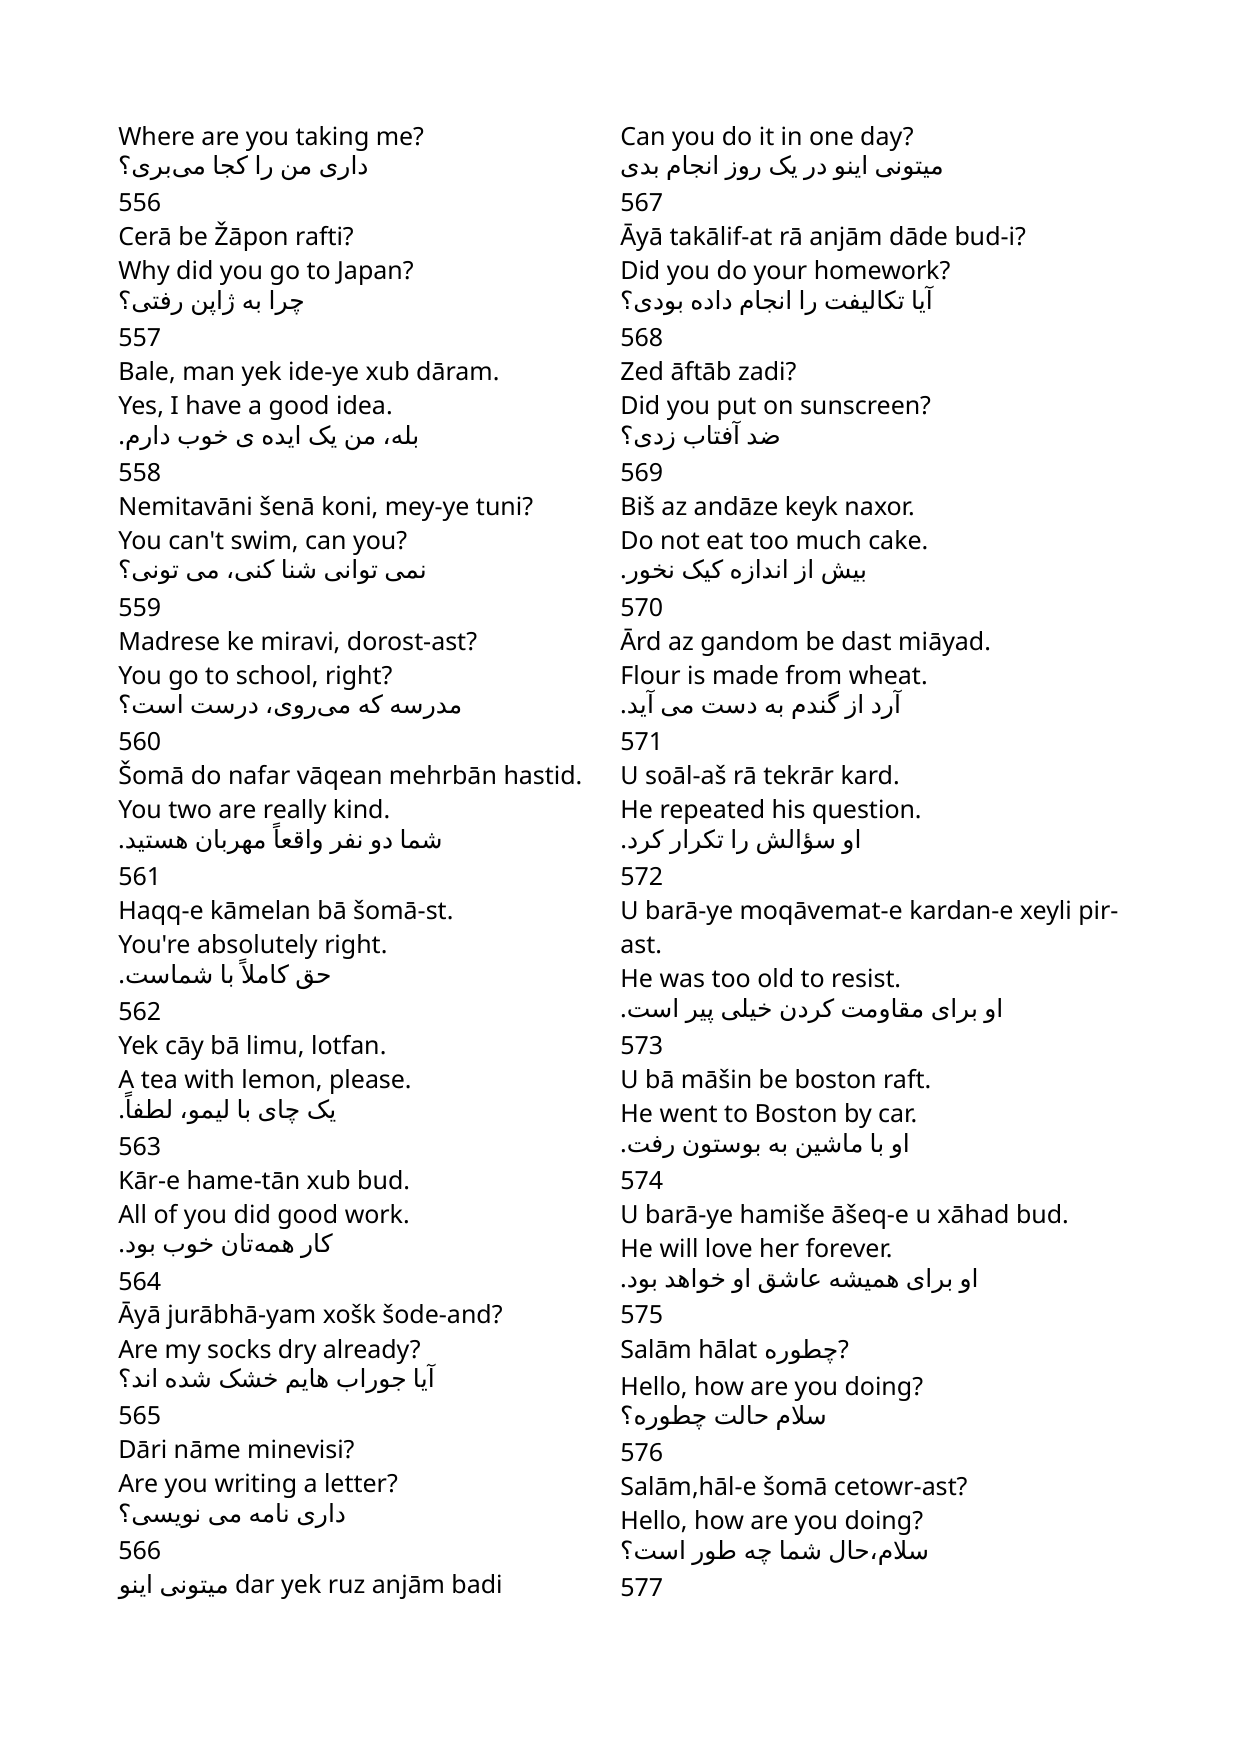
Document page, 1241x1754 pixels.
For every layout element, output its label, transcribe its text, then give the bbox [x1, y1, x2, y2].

text میتونی اینو dar yek ruz anjām badi [118, 1567, 620, 1604]
text Cerā be Žāpon rafti? [118, 219, 620, 253]
text او سؤالش را تکرار کرد. [620, 826, 1122, 859]
text 561 [118, 859, 620, 893]
text U barā-ye moqāvemat-e kardan-e xeyli pir-ast. [620, 893, 1122, 961]
text U bā māšin be boston raft. [620, 1062, 1122, 1096]
text Haqq-e kāmelan bā šomā-st. [118, 893, 620, 927]
text 558 [118, 454, 620, 488]
text 562 [118, 993, 620, 1028]
text ضد آفتاب زدی؟ [620, 422, 1122, 454]
text 574 [620, 1162, 1122, 1196]
text You're absolutely right. [118, 927, 620, 961]
text 563 [118, 1128, 620, 1162]
text 570 [620, 589, 1122, 623]
text Do not eat too much cake. [620, 522, 1122, 557]
text He went to Boston by car. [620, 1096, 1122, 1130]
text 567 [620, 185, 1122, 219]
text Yek cāy bā limu, lotfan. [118, 1028, 620, 1062]
text Šomā do nafar vāqean mehrbān hastid. [118, 758, 620, 792]
text بیش از اندازه کیک نخور. [620, 557, 1122, 589]
text مدرسه که می‌روی، درست است؟ [118, 691, 620, 724]
text Kār-e hame‌-tān xub bud. [118, 1162, 620, 1196]
text He was too old to resist. [620, 961, 1122, 995]
text داری من را کجا می‌بری؟ [118, 152, 620, 185]
text Salām hālat چطوره? [620, 1331, 1122, 1368]
text Hello, how are you doing? [620, 1503, 1122, 1537]
text Salām,hāl-e šomā cetowr-ast? [620, 1469, 1122, 1503]
text 560 [118, 724, 620, 758]
text Ārd az gandom be dast mi‌āyad. [620, 623, 1122, 657]
text شما دو نفر واقعاً مهربان هستید. [118, 826, 620, 859]
text 559 [118, 589, 620, 623]
text داری نامه می نویسی؟ [118, 1500, 620, 1533]
text چرا به ژاپن رفتی؟ [118, 287, 620, 319]
text Hello, how are you doing? [620, 1368, 1122, 1402]
text بله، من یک ایده ی خوب دارم. [118, 422, 620, 454]
text او برای همیشه عاشق او خواهد بود. [620, 1264, 1122, 1297]
text 566 [118, 1533, 620, 1567]
text یک چای با لیمو، لطفاً. [118, 1096, 620, 1128]
text 576 [620, 1435, 1122, 1469]
text 571 [620, 724, 1122, 758]
text 569 [620, 454, 1122, 488]
text 572 [620, 859, 1122, 893]
text Why did you go to Japan? [118, 253, 620, 287]
text Where are you taking me? [118, 118, 620, 152]
text He repeated his question. [620, 792, 1122, 826]
text او برای مقاومت کردن خیلی پیر است. [620, 995, 1122, 1028]
text Flour is made from wheat. [620, 657, 1122, 691]
text سلام حالت چطوره؟ [620, 1402, 1122, 1435]
text حق کاملاً با شماست. [118, 961, 620, 993]
text 557 [118, 319, 620, 354]
text Madrese ke mi‌ravi, dorost-ast? [118, 623, 620, 657]
text Are my socks dry already? [118, 1331, 620, 1365]
text Dāri nāme mi‌nevisi? [118, 1432, 620, 1466]
text 575 [620, 1297, 1122, 1331]
text آیا تکالیفت را انجام داده بودی؟ [620, 287, 1122, 319]
text کار همه‌تان خوب بود. [118, 1231, 620, 1263]
text آرد از گندم به دست می آید. [620, 691, 1122, 724]
text 564 [118, 1263, 620, 1297]
text نمی توانی شنا کنی، می تونی؟ [118, 557, 620, 589]
text Did you put on sunscreen? [620, 388, 1122, 422]
text میتونی اینو در یک روز انجام بدی [620, 152, 1122, 185]
text 556 [118, 185, 620, 219]
text A tea with lemon, please. [118, 1062, 620, 1096]
text U soāl-aš rā tekrār kard. [620, 758, 1122, 792]
text آیا جوراب هایم خشک شده اند؟ [118, 1365, 620, 1398]
text 565 [118, 1398, 620, 1432]
text He will love her forever. [620, 1231, 1122, 1264]
text You go to school, right? [118, 657, 620, 691]
text 568 [620, 319, 1122, 354]
text You two are really kind. [118, 792, 620, 826]
text Did you do your homework? [620, 253, 1122, 287]
text You can't swim, can you? [118, 522, 620, 557]
text Yes, I have a good idea. [118, 388, 620, 422]
text او با ماشین به بوستون رفت. [620, 1130, 1122, 1162]
text Āyā jurāb‌hā-yam xošk šode-and? [118, 1297, 620, 1331]
text 577 [620, 1570, 1122, 1604]
text Āyā takālif-at rā anjām dāde bud-i? [620, 219, 1122, 253]
text Are you writing a letter? [118, 1466, 620, 1500]
text سلام،حال شما چه طور است؟ [620, 1537, 1122, 1570]
text Biš az andāze keyk naxor. [620, 488, 1122, 522]
text U barā-ye hamiše āšeq-e u xāhad bud. [620, 1196, 1122, 1231]
text Bale, man yek ide‌-ye xub dāram. [118, 354, 620, 388]
text Can you do it in one day? [620, 118, 1122, 152]
text All of you did good work. [118, 1196, 620, 1231]
text Zed āftāb zadi? [620, 354, 1122, 388]
text 573 [620, 1028, 1122, 1062]
text Nemi‌tavāni šenā koni, mey-ye tuni? [118, 488, 620, 522]
